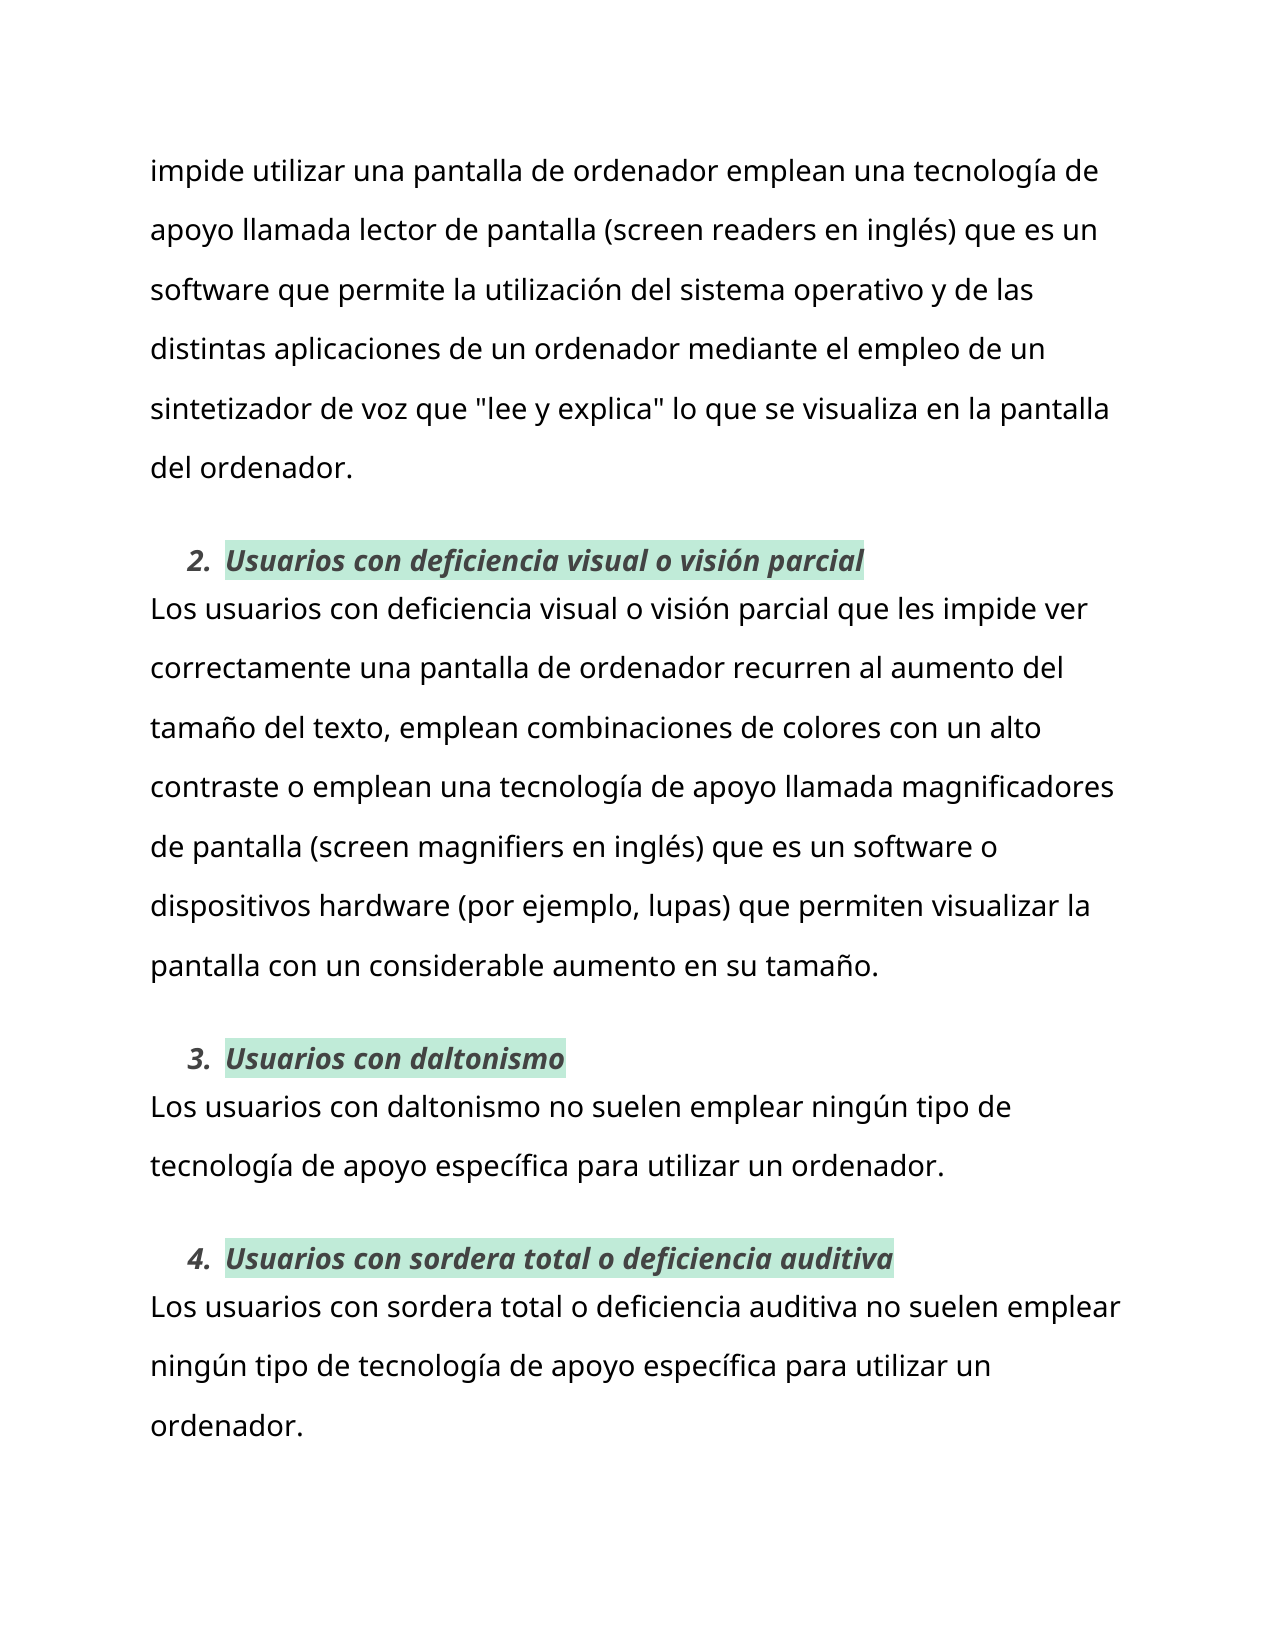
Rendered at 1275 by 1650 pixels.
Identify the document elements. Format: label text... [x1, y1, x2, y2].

subtitle Usuarios con sordera total o deficiencia auditiva [187, 1238, 225, 1278]
subtitle Usuarios con deficiencia visual o visión parcial [187, 540, 225, 580]
text Los usuarios con sordera total o deficiencia auditiva no suelen emplear ningún tipo de tecnología de apoyo específica para utilizar un ordenador. [150, 1286, 1125, 1445]
subtitle Usuarios con deficiencia visual o visión parcial [864, 540, 1125, 580]
text Los usuarios con deficiencia visual o visión parcial que les impide ver correctamente una pantalla de ordenador recurren al aumento del tamaño del texto, emplean combinaciones de colores con un alto contraste o emplean una tecnología de apoyo llamada magnificadores de pantalla (screen magnifiers en inglés) que es un software o dispositivos hardware (por ejemplo, lupas) que permiten visualizar la pantalla con un considerable aumento en su tamaño. [150, 588, 1125, 985]
subtitle Usuarios con daltonismo [187, 1038, 225, 1078]
subtitle Usuarios con sordera total o deficiencia auditiva [894, 1238, 1125, 1278]
text Los usuarios con daltonismo no suelen emplear ningún tipo de tecnología de apoyo específica para utilizar un ordenador. [150, 1086, 1125, 1185]
text impide utilizar una pantalla de ordenador emplean una tecnología de apoyo llamada lector de pantalla (screen readers en inglés) que es un software que permite la utilización del sistema operativo y de las distintas aplicaciones de un ordenador mediante el empleo de un sintetizador de voz que "lee y explica" lo que se visualiza en la pantalla del ordenador. [150, 150, 1125, 487]
subtitle Usuarios con daltonismo [566, 1038, 1125, 1078]
